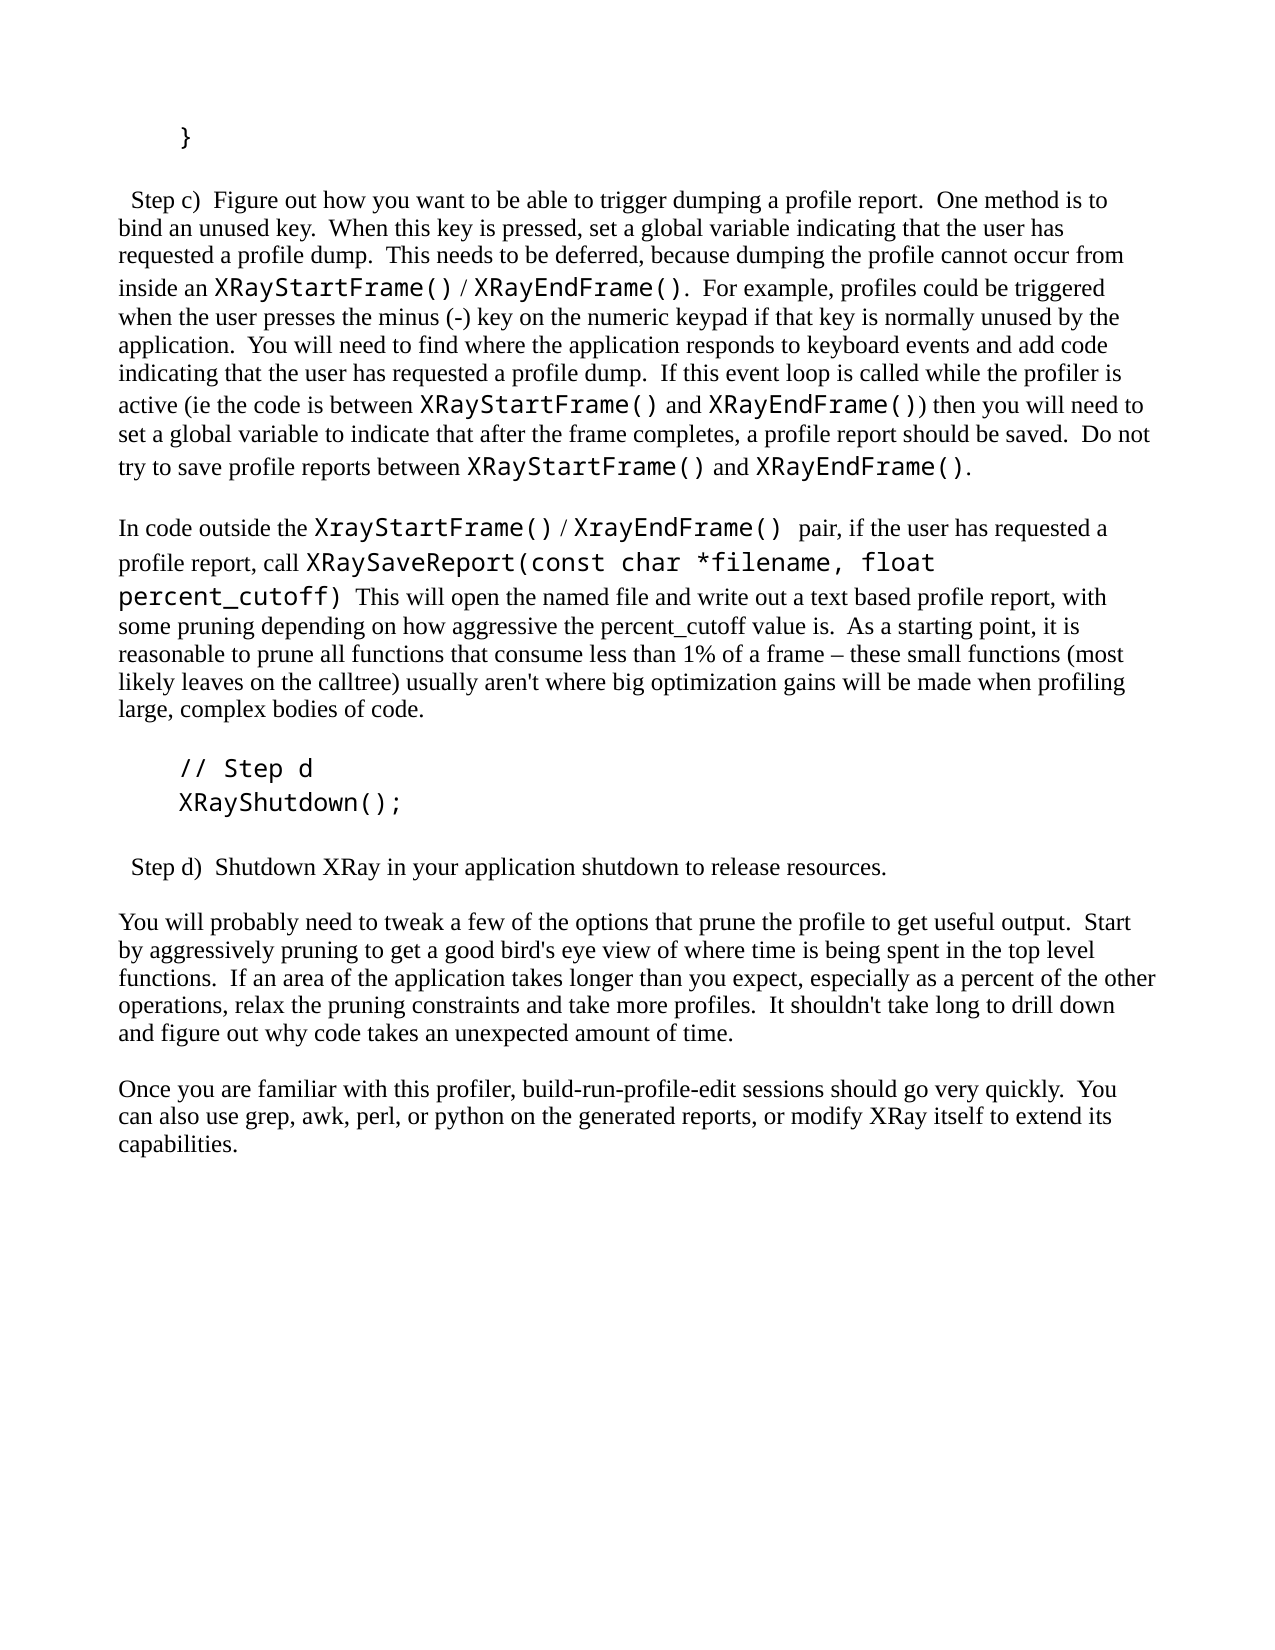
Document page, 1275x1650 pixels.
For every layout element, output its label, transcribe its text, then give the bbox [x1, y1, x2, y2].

text You will probably need to tweak a few of the options that prune the profile to get useful output. Start by aggressively pruning to get a good bird's eye view of where time is being spent in the top level functions. If an area of the application takes longer than you expect, especially as a percent of the other operations, relax the pruning constraints and take more profiles. It shouldn't take long to drill down and figure out why code takes an unexpected amount of time. [118, 908, 1157, 1047]
text Step d) Shutdown XRay in your application shutdown to release resources. [118, 853, 1157, 881]
text XRayShutdown(); [118, 785, 1157, 819]
text // Step d [118, 751, 1157, 785]
text In code outside the XrayStartFrame() / XrayEndFrame() pair, if the user has requested a profile report, call XRaySaveReport(const char *filename, float percent_cutoff) This will open the named file and write out a text based profile report, with some pruning depending on how aggressive the percent_cutoff value is. As a starting point, it is reasonable to prune all functions that consume less than 1% of a frame – these small functions (most likely leaves on the calltree) usually aren't where big optimization gains will be made when profiling large, complex bodies of code. [118, 510, 1157, 723]
text Step c) Figure out how you want to be able to trigger dumping a profile report. One method is to bind an unused key. When this key is pressed, set a global variable indicating that the user has requested a profile dump. This needs to be deferred, because dumping the profile cannot occur from inside an XRayStartFrame() / XRayEndFrame(). For example, profiles could be triggered when the user presses the minus (-) key on the numeric keypad if that key is normally unused by the application. You will need to find where the application responds to keyboard events and add code indicating that the user has requested a profile dump. If this event loop is called while the profiler is active (ie the code is between XRayStartFrame() and XRayEndFrame()) then you will need to set a global variable to indicate that after the frame completes, a profile report should be saved. Do not try to save profile reports between XRayStartFrame() and XRayEndFrame(). [118, 186, 1157, 482]
text Once you are familiar with this profiler, build-run-profile-edit sessions should go very quickly. You can also use grep, awk, perl, or python on the generated reports, or modify XRay itself to extend its capabilities. [118, 1075, 1157, 1158]
text } [118, 118, 1157, 152]
